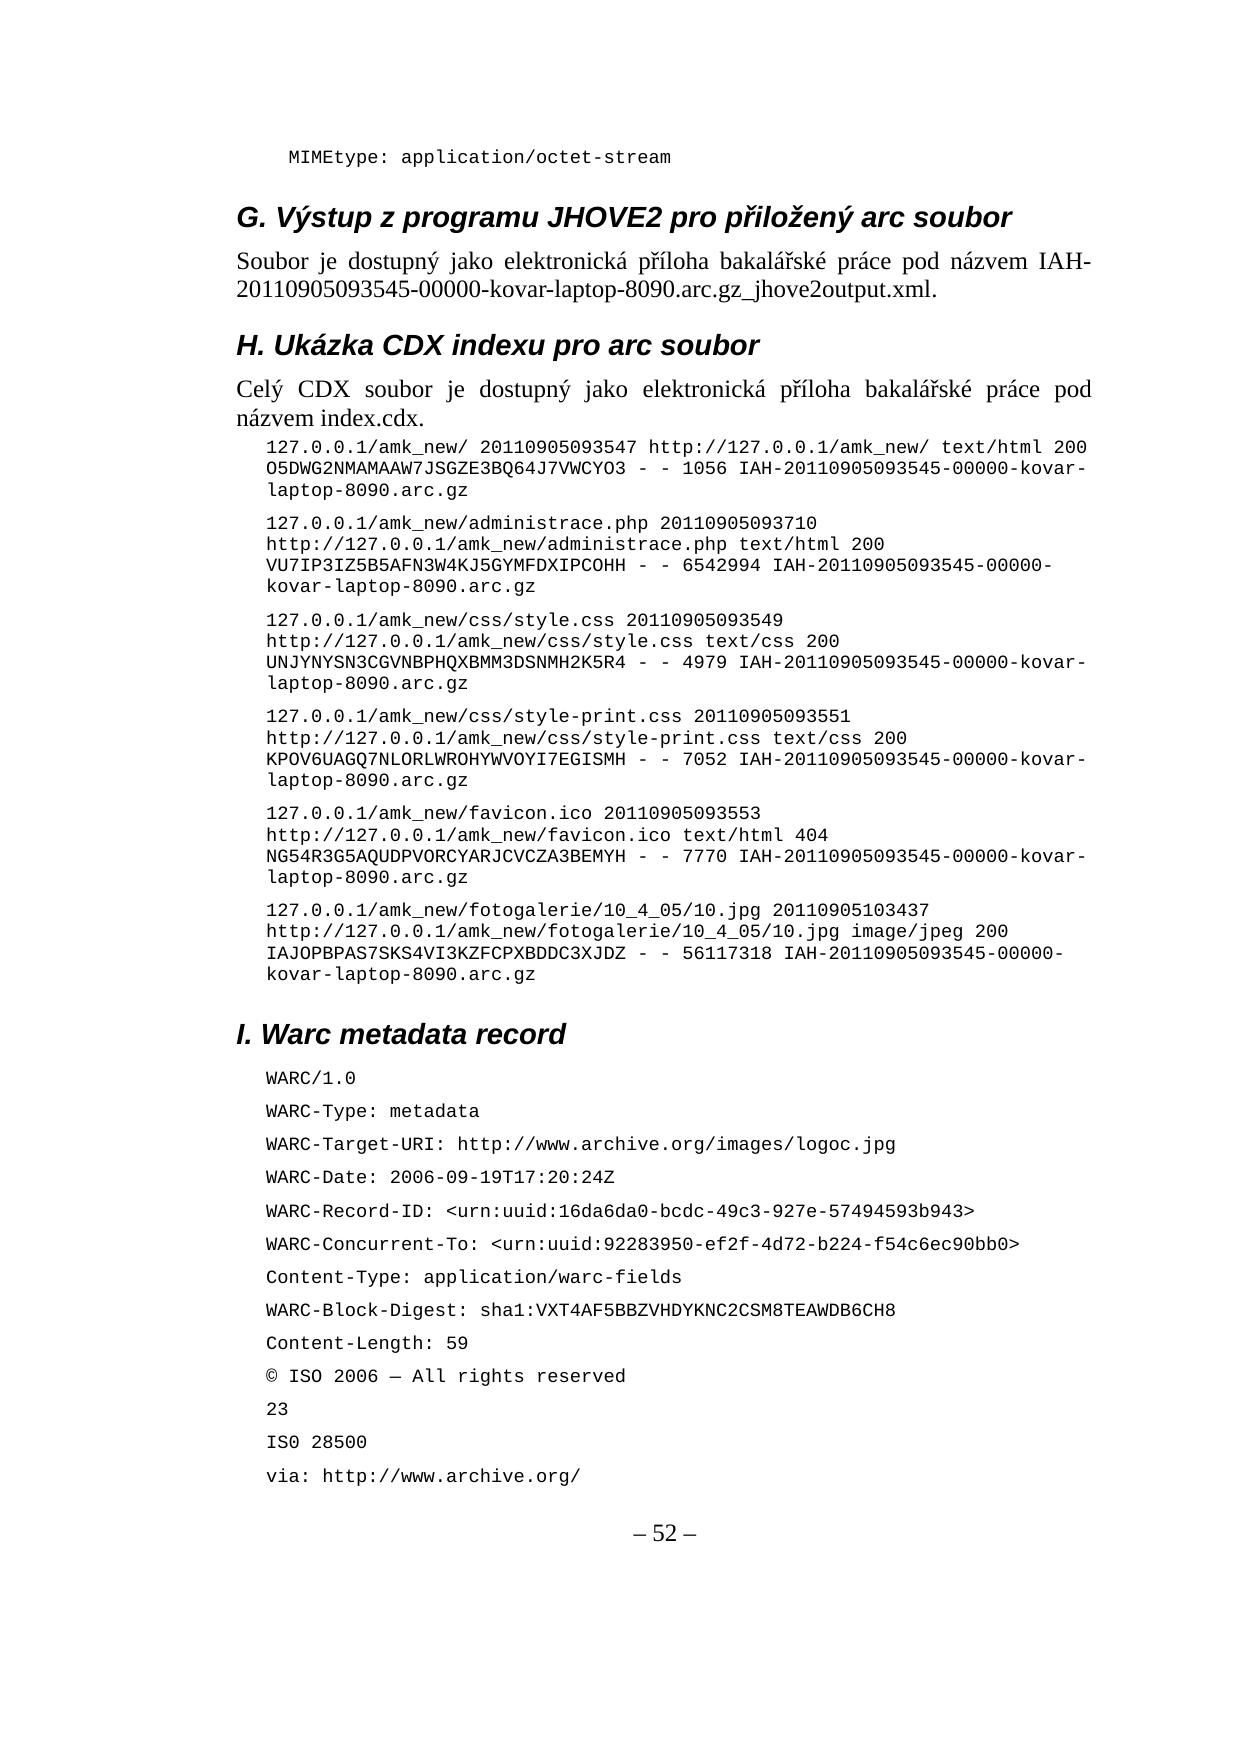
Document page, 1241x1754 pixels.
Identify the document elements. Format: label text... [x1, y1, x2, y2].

text Content-Type: application/warc-fields [266, 1268, 1093, 1289]
text Soubor je dostupný jako elektronická příloha bakalářské práce pod názvem IAH-20110905093545-00000-kovar-laptop-8090.arc.gz_jhove2output.xml. [236, 246, 1093, 303]
text WARC-Record-ID: <urn:uuid:16da6da0-bcdc-49c3-927e-57494593b943> [266, 1201, 1093, 1223]
text WARC-Block-Digest: sha1:VXT4AF5BBZVHDYKNC2CSM8TEAWDB6CH8 [266, 1301, 1093, 1322]
text WARC-Concurrent-To: <urn:uuid:92283950-ef2f-4d72-b224-f54c6ec90bb0> [266, 1234, 1093, 1256]
text 127.0.0.1/amk_new/fotogalerie/10_4_05/10.jpg 20110905103437 http://127.0.0.1/amk_new/fotogalerie/10_4_05/10.jpg image/jpeg 200 IAJOPBPAS7SKS4VI3KZFCPXBDDC3XJDZ - - 56117318 IAH-20110905093545-00000-kovar-laptop-8090.arc.gz [266, 901, 1093, 986]
text 127.0.0.1/amk_new/ 20110905093547 http://127.0.0.1/amk_new/ text/html 200 O5DWG2NMAMAAW7JSGZE3BQ64J7VWCYO3 - - 1056 IAH-20110905093545-00000-kovar-laptop-8090.arc.gz [266, 438, 1093, 502]
text IS0 28500 [266, 1433, 1093, 1454]
text © ISO 2006 — All rights reserved [266, 1367, 1093, 1388]
subtitle H. Ukázka CDX indexu pro arc soubor [236, 328, 1093, 362]
subtitle I. Warc metadata record [236, 1017, 1093, 1050]
text 127.0.0.1/amk_new/favicon.ico 20110905093553 http://127.0.0.1/amk_new/favicon.ico text/html 404 NG54R3G5AQUDPVORCYARJCVCZA3BEMYH - - 7770 IAH-20110905093545-00000-kovar-laptop-8090.arc.gz [266, 804, 1093, 889]
text via: http://www.archive.org/ [266, 1466, 1093, 1488]
text MIMEtype: application/octet-stream [266, 148, 1093, 169]
text 23 [266, 1400, 1093, 1421]
subtitle G. Výstup z programu JHOVE2 pro přiložený arc soubor [236, 200, 1093, 233]
text Content-Length: 59 [266, 1334, 1093, 1355]
text WARC-Type: metadata [266, 1102, 1093, 1123]
text 127.0.0.1/amk_new/css/style.css 20110905093549 http://127.0.0.1/amk_new/css/style.css text/css 200 UNJYNYSN3CGVNBPHQXBMM3DSNMH2K5R4 - - 4979 IAH-20110905093545-00000-kovar-laptop-8090.arc.gz [266, 610, 1093, 695]
text 127.0.0.1/amk_new/css/style-print.css 20110905093551 http://127.0.0.1/amk_new/css/style-print.css text/css 200 KPOV6UAGQ7NLORLWROHYWVOYI7EGISMH - - 7052 IAH-20110905093545-00000-kovar-laptop-8090.arc.gz [266, 707, 1093, 792]
text 127.0.0.1/amk_new/administrace.php 20110905093710 http://127.0.0.1/amk_new/administrace.php text/html 200 VU7IP3IZ5B5AFN3W4KJ5GYMFDXIPCOHH - - 6542994 IAH-20110905093545-00000-kovar-laptop-8090.arc.gz [266, 513, 1093, 598]
text WARC-Target-URI: http://www.archive.org/images/logoc.jpg [266, 1135, 1093, 1156]
text WARC-Date: 2006-09-19T17:20:24Z [266, 1168, 1093, 1189]
text Celý CDX soubor je dostupný jako elektronická příloha bakalářské práce pod názvem index.cdx. [236, 374, 1093, 432]
text WARC/1.0 [266, 1069, 1093, 1090]
